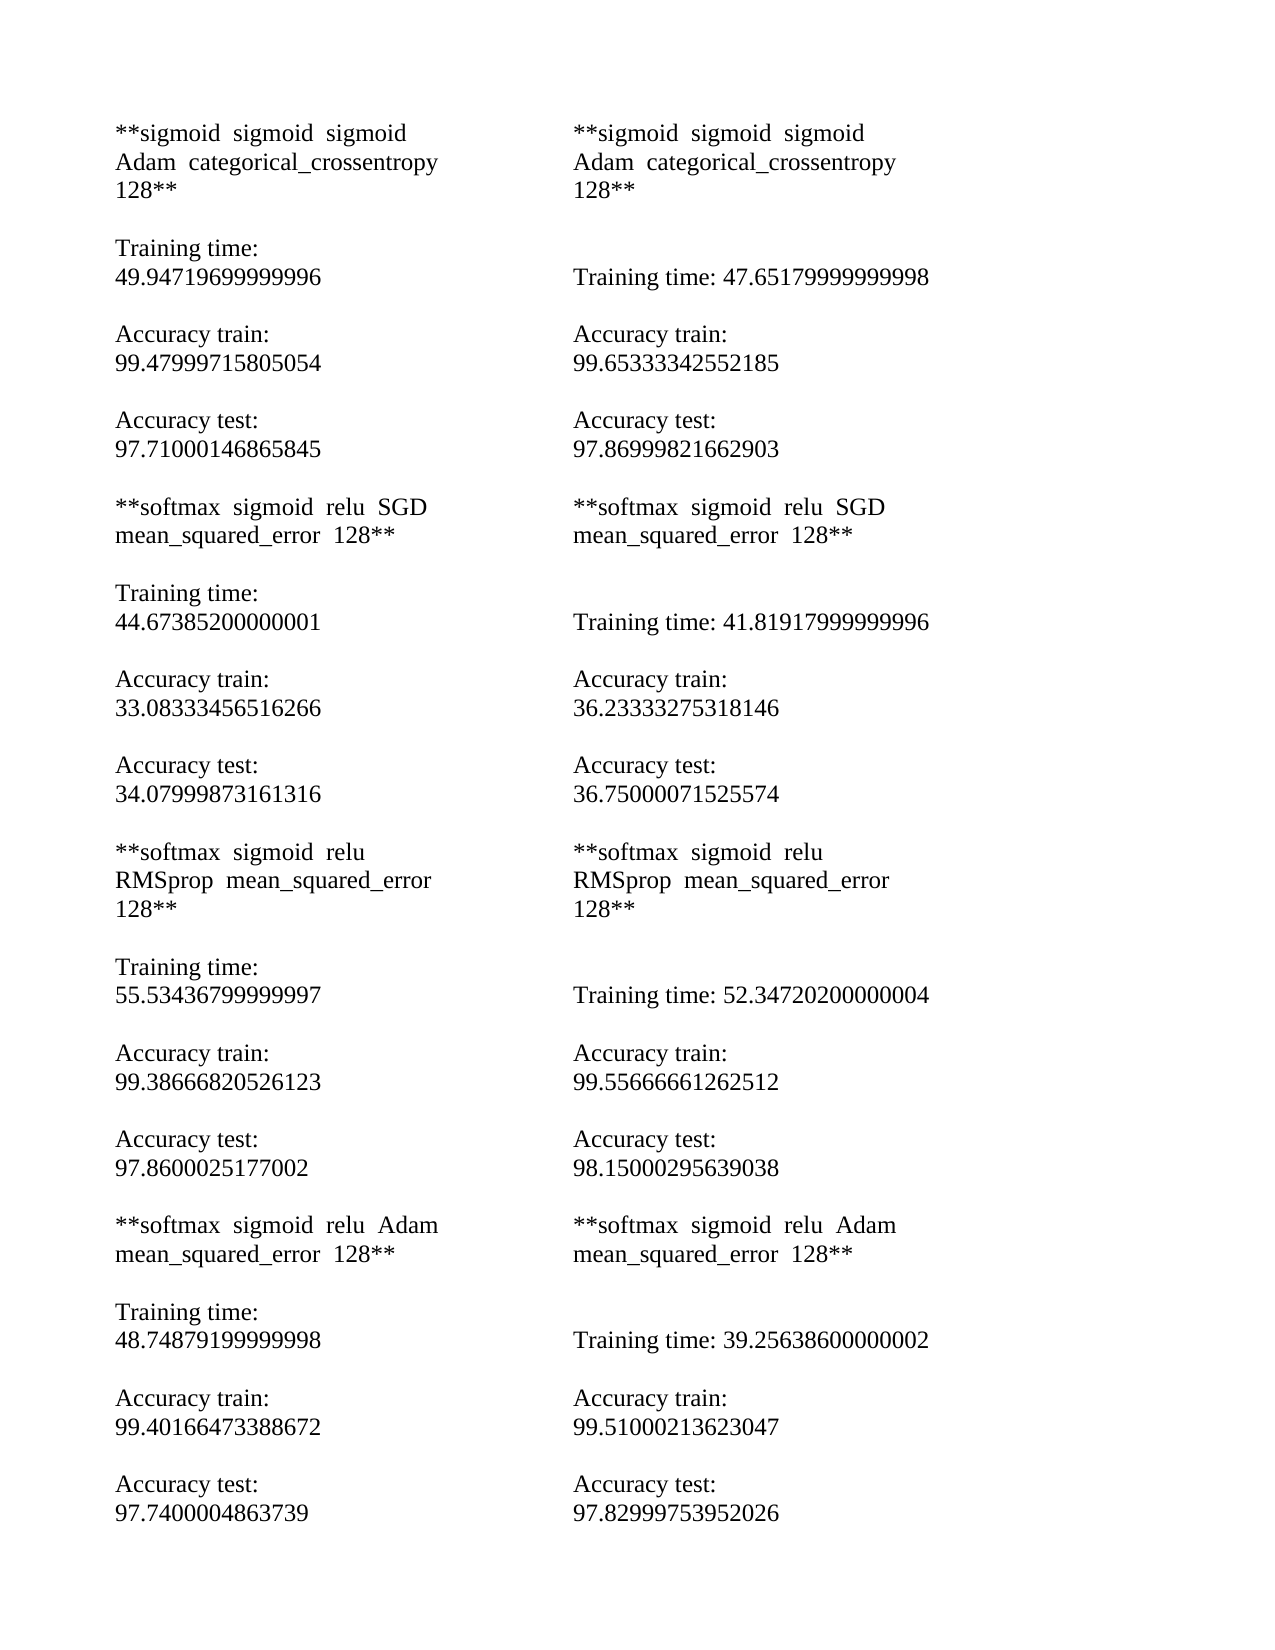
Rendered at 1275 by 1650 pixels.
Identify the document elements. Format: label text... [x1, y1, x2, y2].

table_cell [557, 1441, 570, 1469]
table_cell [112, 549, 448, 578]
table_cell [537, 1124, 557, 1182]
table_cell [537, 118, 557, 204]
table_cell [448, 1441, 537, 1469]
table_cell [448, 1383, 537, 1441]
table_cell [935, 233, 1068, 291]
table_cell [448, 808, 537, 837]
table_cell [537, 808, 557, 837]
table_cell [570, 1354, 935, 1383]
table_cell [935, 722, 1068, 751]
table_cell [448, 492, 537, 549]
table_cell [448, 1038, 537, 1096]
table_cell [537, 1268, 557, 1297]
table_cell Accuracy test: 34.07999873161316 [112, 751, 448, 808]
table_cell [448, 923, 537, 952]
table_cell [570, 636, 935, 664]
table_cell **sigmoid sigmoid sigmoid Adam categorical_crossentropy 128** [570, 118, 935, 204]
table_cell [448, 1211, 537, 1268]
table_cell [935, 1096, 1068, 1124]
table_cell [935, 549, 1068, 578]
table_cell [935, 1182, 1068, 1211]
table_cell [112, 1009, 448, 1038]
table_cell [448, 578, 537, 636]
table_cell [557, 1469, 570, 1527]
table_cell [112, 1354, 448, 1383]
table_cell [448, 118, 537, 204]
table_cell [935, 319, 1068, 377]
table_cell [557, 377, 570, 406]
table_cell [112, 377, 448, 406]
table_cell [935, 1038, 1068, 1096]
table_cell [557, 406, 570, 463]
table_cell [570, 923, 935, 952]
table_cell [557, 1096, 570, 1124]
table_cell Accuracy train: 99.65333342552185 [570, 319, 935, 377]
table_cell Accuracy train: 33.08333456516266 [112, 664, 448, 722]
table_cell [537, 636, 557, 664]
table_cell [537, 492, 557, 549]
table_cell [448, 319, 537, 377]
table_cell [557, 664, 570, 722]
table_cell [537, 837, 557, 923]
table_cell [557, 1009, 570, 1038]
table_cell [557, 1268, 570, 1297]
table_cell [448, 549, 537, 578]
table_cell [935, 463, 1068, 492]
table_cell Accuracy train: 99.55666661262512 [570, 1038, 935, 1096]
table_cell Accuracy test: 36.75000071525574 [570, 751, 935, 808]
table_cell [537, 751, 557, 808]
table_cell [537, 952, 557, 1009]
table_cell [935, 291, 1068, 319]
table_cell [935, 406, 1068, 463]
table_cell [557, 837, 570, 923]
table_cell [935, 1297, 1068, 1354]
table_cell [570, 808, 935, 837]
table_cell [557, 722, 570, 751]
table_cell [557, 118, 570, 204]
table_cell [537, 664, 557, 722]
table_cell [557, 578, 570, 636]
table_cell [537, 204, 557, 233]
table_cell [112, 1441, 448, 1469]
table_cell [935, 1441, 1068, 1469]
table_cell [448, 1009, 537, 1038]
table_cell [935, 1469, 1068, 1527]
table_cell [935, 578, 1068, 636]
table_cell [557, 751, 570, 808]
table_cell Accuracy test: 97.82999753952026 [570, 1469, 935, 1527]
table_cell [935, 1354, 1068, 1383]
table_cell [557, 233, 570, 291]
table_cell [557, 1297, 570, 1354]
table_cell [112, 923, 448, 952]
table_cell Accuracy train: 99.38666820526123 [112, 1038, 448, 1096]
table_cell Training time: 44.67385200000001 [112, 578, 448, 636]
table_cell Accuracy train: 36.23333275318146 [570, 664, 935, 722]
table_cell [935, 1383, 1068, 1441]
table_cell [537, 1009, 557, 1038]
table_cell [935, 664, 1068, 722]
table_cell [570, 204, 935, 233]
table_cell **softmax sigmoid relu SGD mean_squared_error 128** [112, 492, 448, 549]
table_cell [537, 923, 557, 952]
table_cell [935, 1211, 1068, 1268]
table_cell Accuracy test: 97.71000146865845 [112, 406, 448, 463]
table_cell [935, 1268, 1068, 1297]
table_cell [112, 808, 448, 837]
table_cell Accuracy train: 99.51000213623047 [570, 1383, 935, 1441]
table_cell [935, 952, 1068, 1009]
table_cell [557, 923, 570, 952]
table_cell [935, 808, 1068, 837]
table_cell Training time: 55.53436799999997 [112, 952, 448, 1009]
table_cell [570, 1096, 935, 1124]
table_cell [537, 1297, 557, 1354]
table_cell [537, 291, 557, 319]
table_cell [537, 319, 557, 377]
table_cell [570, 549, 935, 578]
table_cell Accuracy test: 97.7400004863739 [112, 1469, 448, 1527]
table_cell [448, 1354, 537, 1383]
table_cell [112, 1268, 448, 1297]
table_cell Accuracy test: 97.86999821662903 [570, 406, 935, 463]
table_cell [557, 463, 570, 492]
table_cell [557, 492, 570, 549]
table_cell [537, 463, 557, 492]
table_cell [935, 1009, 1068, 1038]
table_cell [935, 492, 1068, 549]
table_cell [537, 549, 557, 578]
table_cell [448, 1297, 537, 1354]
table_cell Training time: 39.25638600000002 [570, 1297, 935, 1354]
table_cell [537, 1354, 557, 1383]
table_cell **softmax sigmoid relu RMSprop mean_squared_error 128** [112, 837, 448, 923]
table_cell [112, 1182, 448, 1211]
table_cell **softmax sigmoid relu Adam mean_squared_error 128** [112, 1211, 448, 1268]
table_cell [537, 1038, 557, 1096]
table_cell [557, 952, 570, 1009]
table_cell [557, 549, 570, 578]
table_cell [448, 377, 537, 406]
table_cell [448, 837, 537, 923]
table_cell [112, 291, 448, 319]
table_cell [935, 751, 1068, 808]
table_cell [112, 204, 448, 233]
table_cell [537, 722, 557, 751]
table_cell [448, 636, 537, 664]
table_cell Training time: 52.34720200000004 [570, 952, 935, 1009]
table_cell [935, 118, 1068, 204]
table_cell [537, 1182, 557, 1211]
table_cell [570, 291, 935, 319]
table_cell [537, 406, 557, 463]
table_cell [448, 463, 537, 492]
table_cell [570, 377, 935, 406]
table_cell [557, 204, 570, 233]
table_cell [557, 1038, 570, 1096]
table_cell [935, 837, 1068, 923]
table_cell Training time: 49.94719699999996 [112, 233, 448, 291]
table_cell [935, 377, 1068, 406]
table_cell [570, 722, 935, 751]
table_cell Training time: 41.81917999999996 [570, 578, 935, 636]
table_cell [935, 1124, 1068, 1182]
table_cell [557, 808, 570, 837]
table_cell [448, 233, 537, 291]
table_cell [537, 578, 557, 636]
table_cell [448, 751, 537, 808]
table_cell [448, 1182, 537, 1211]
table_cell [448, 1268, 537, 1297]
table_cell [537, 1441, 557, 1469]
table_cell [570, 1182, 935, 1211]
table_cell [448, 406, 537, 463]
table_cell [112, 722, 448, 751]
table_cell [537, 1469, 557, 1527]
table_cell [537, 1211, 557, 1268]
table_cell [557, 636, 570, 664]
table_cell [112, 463, 448, 492]
table_cell [537, 1383, 557, 1441]
table_cell **softmax sigmoid relu RMSprop mean_squared_error 128** [570, 837, 935, 923]
table_cell **sigmoid sigmoid sigmoid Adam categorical_crossentropy 128** [112, 118, 448, 204]
table_cell [448, 204, 537, 233]
table_cell [448, 1124, 537, 1182]
table_cell [537, 377, 557, 406]
table_cell [935, 923, 1068, 952]
table_cell [448, 664, 537, 722]
table_cell [448, 291, 537, 319]
table_cell [557, 291, 570, 319]
table_cell Accuracy train: 99.47999715805054 [112, 319, 448, 377]
table_cell [557, 1182, 570, 1211]
table_cell [537, 1096, 557, 1124]
table_cell [448, 1096, 537, 1124]
table_cell Accuracy test: 98.15000295639038 [570, 1124, 935, 1182]
table_cell [935, 204, 1068, 233]
table_cell [557, 1354, 570, 1383]
table_cell [570, 463, 935, 492]
table_cell [112, 636, 448, 664]
table_cell [557, 1211, 570, 1268]
table_cell [557, 1124, 570, 1182]
table_cell **softmax sigmoid relu Adam mean_squared_error 128** [570, 1211, 935, 1268]
table_cell Accuracy test: 97.8600025177002 [112, 1124, 448, 1182]
table_cell Training time: 47.65179999999998 [570, 233, 935, 291]
table_cell [570, 1268, 935, 1297]
table_cell **softmax sigmoid relu SGD mean_squared_error 128** [570, 492, 935, 549]
table_cell [557, 319, 570, 377]
table_cell [448, 1469, 537, 1527]
table_cell [935, 636, 1068, 664]
table_cell Accuracy train: 99.40166473388672 [112, 1383, 448, 1441]
table_cell [557, 1383, 570, 1441]
table_cell [448, 722, 537, 751]
table_cell [112, 1096, 448, 1124]
table_cell Training time: 48.74879199999998 [112, 1297, 448, 1354]
table_cell [448, 952, 537, 1009]
table_cell [570, 1009, 935, 1038]
table_cell [537, 233, 557, 291]
table_cell [570, 1441, 935, 1469]
